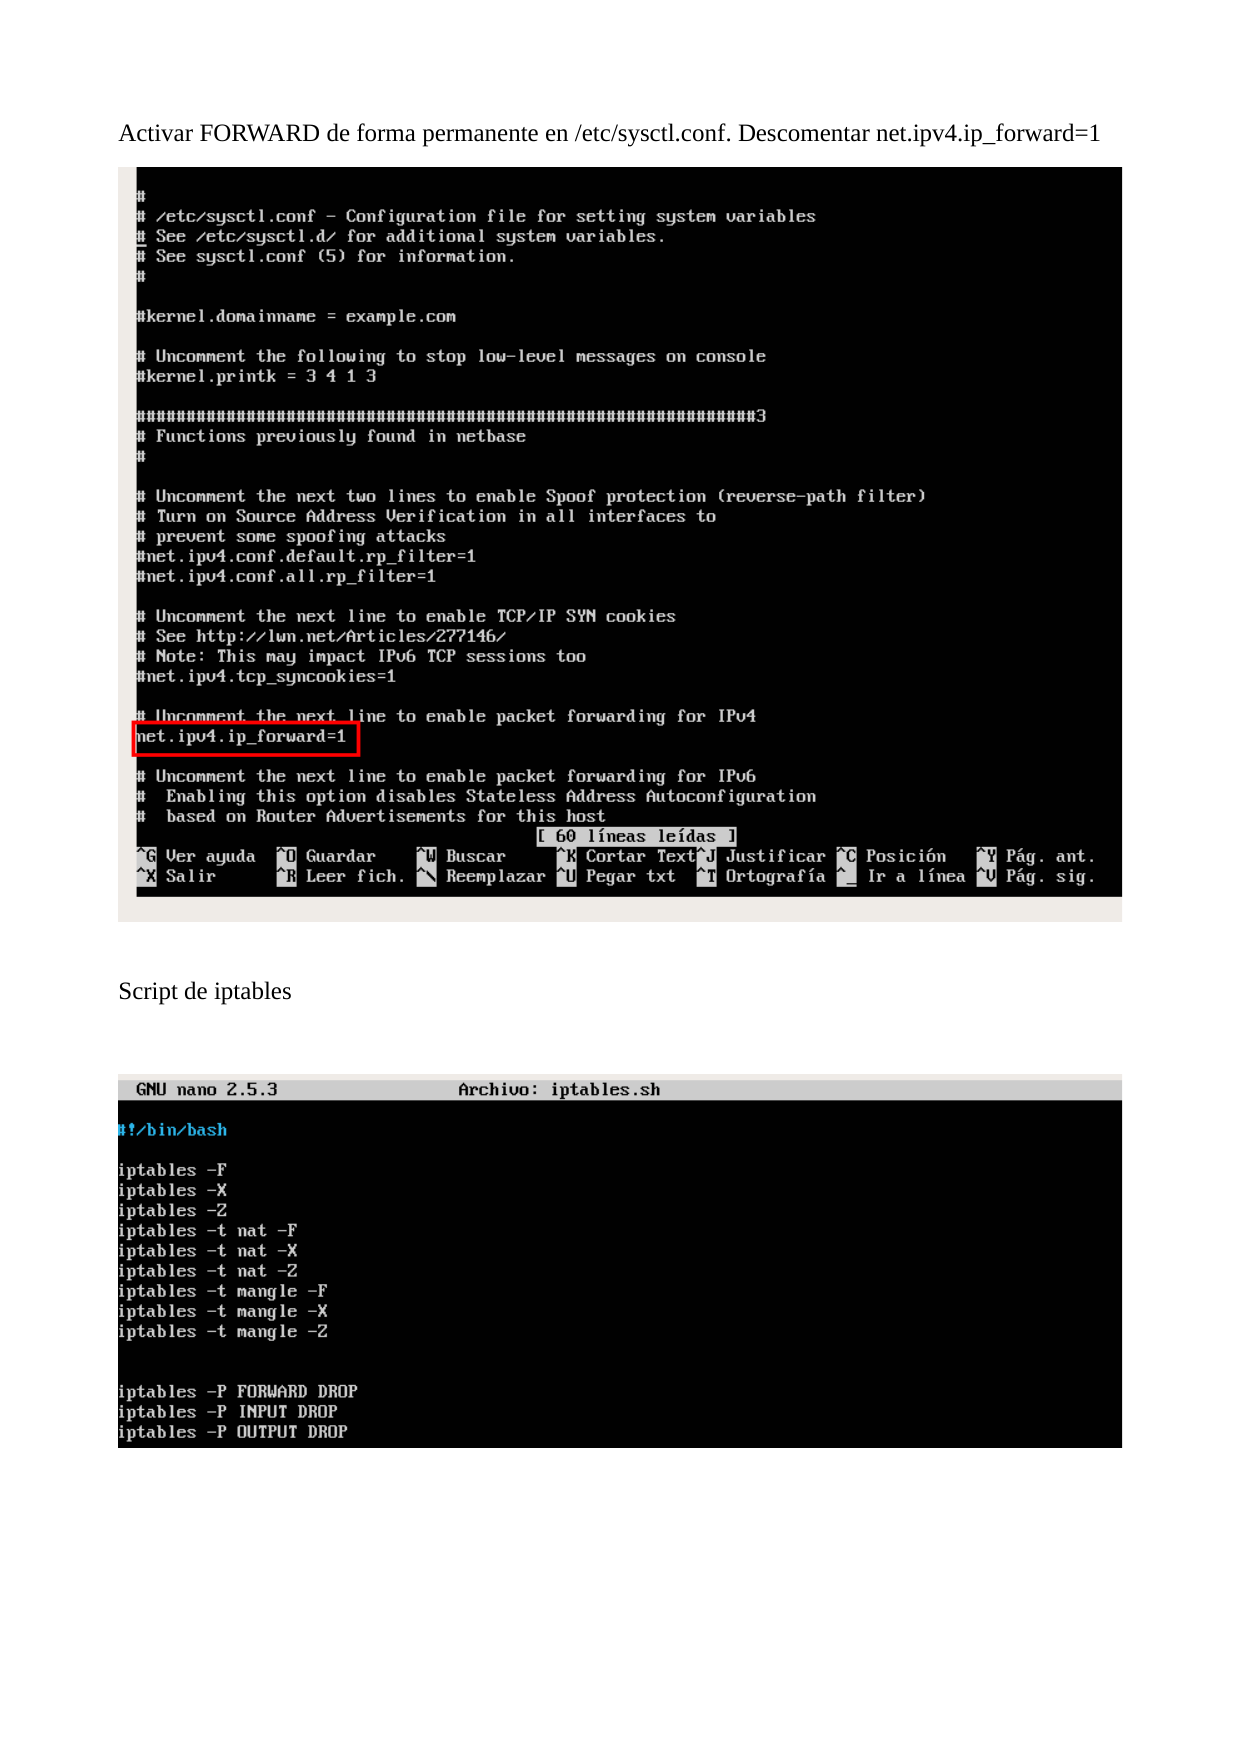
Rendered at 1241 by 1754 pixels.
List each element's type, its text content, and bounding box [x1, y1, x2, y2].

text Activar FORWARD de forma permanente en /etc/sysctl.conf. Descomentar net.ipv4.ip_forward=1 [118, 118, 1122, 147]
picture [118, 167, 1123, 922]
text Script de iptables [118, 976, 1122, 1005]
picture [118, 1074, 1123, 1448]
